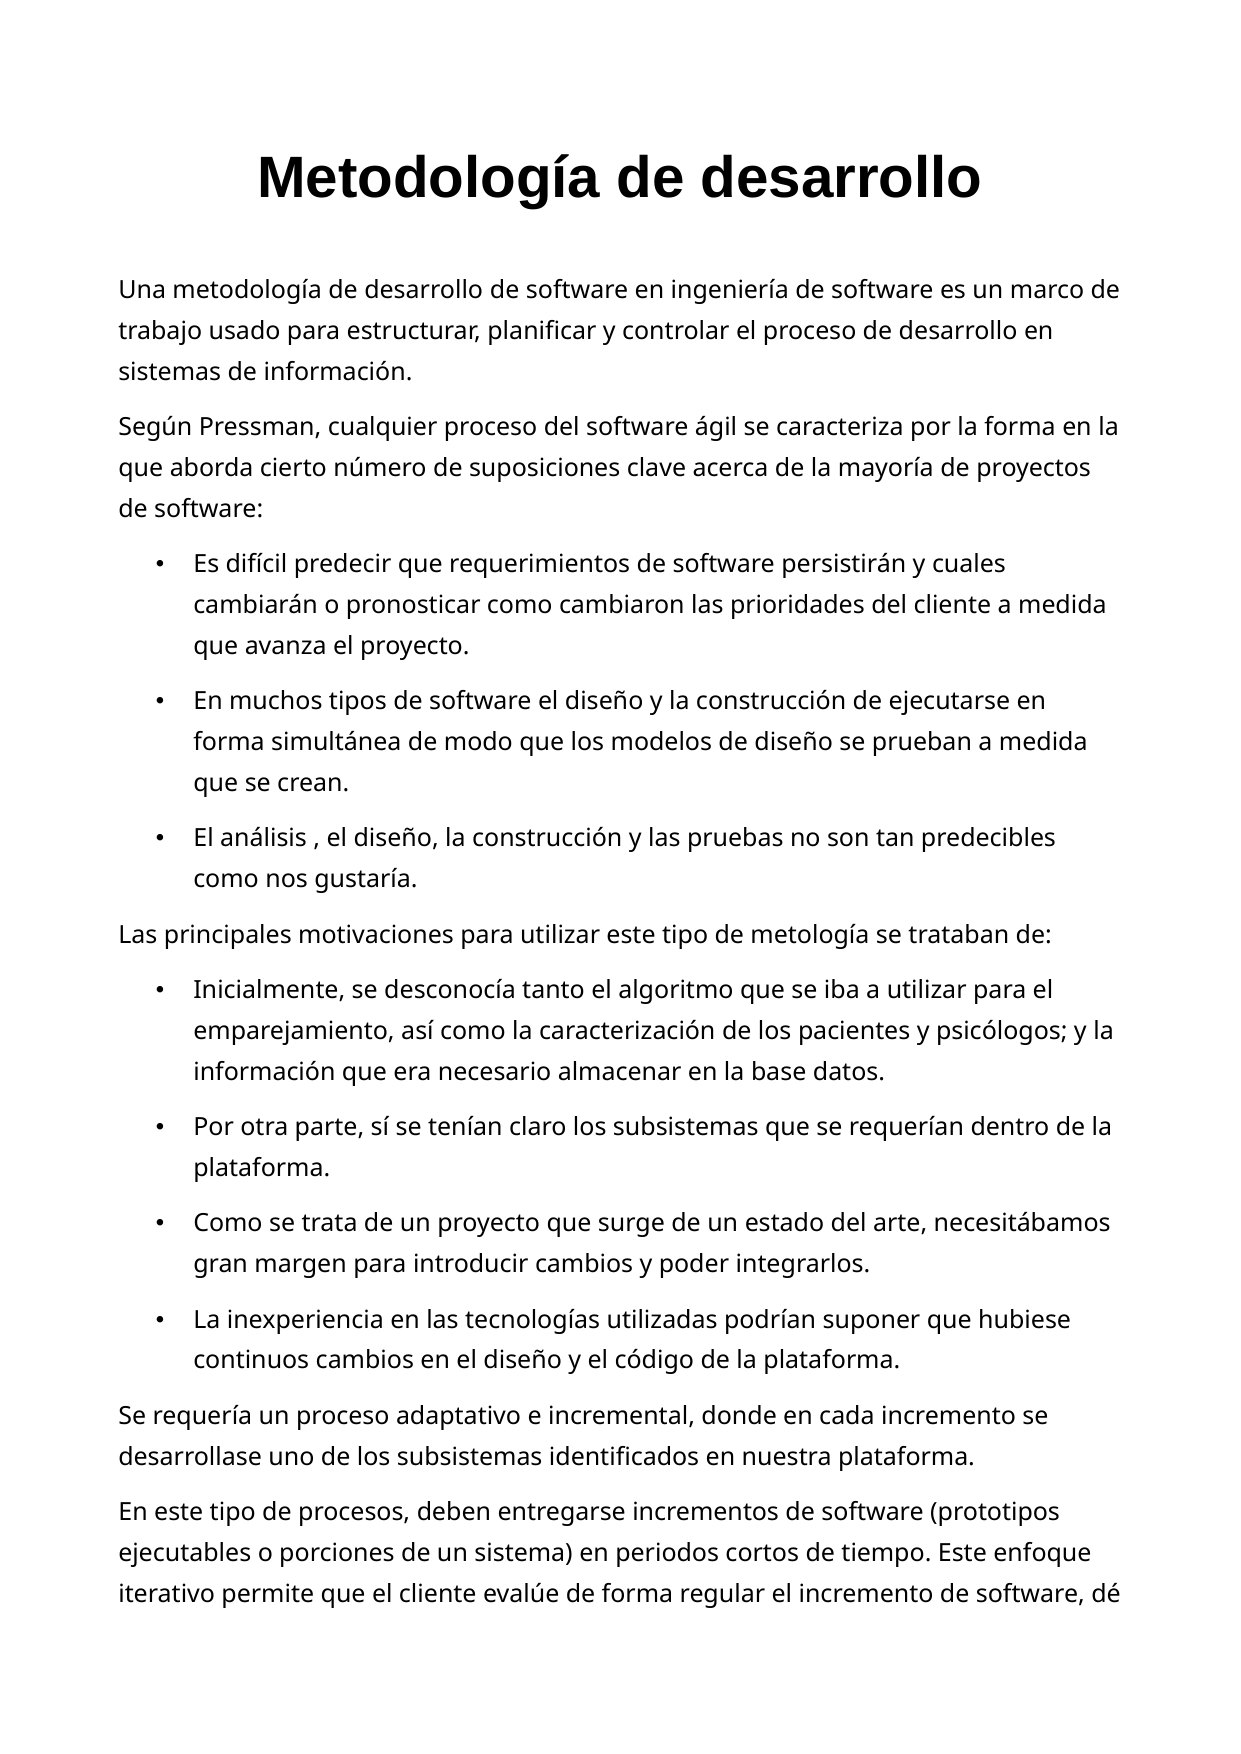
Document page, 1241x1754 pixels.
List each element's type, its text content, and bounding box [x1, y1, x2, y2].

list En muchos tipos de software el diseño y la construcción de ejecutarse en forma simultánea de modo que los modelos de diseño se prueban a medida que se crean. [156, 683, 1122, 799]
list El análisis , el diseño, la construcción y las pruebas no son tan predecibles como nos gustaría. [156, 820, 1122, 895]
list Por otra parte, sí se tenían claro los subsistemas que se requerían dentro de la plataforma. [156, 1109, 1122, 1184]
list Como se trata de un proyecto que surge de un estado del arte, necesitábamos gran margen para introducir cambios y poder integrarlos. [156, 1205, 1122, 1280]
list Inicialmente, se desconocía tanto el algoritmo que se iba a utilizar para el emparejamiento, así como la caracterización de los pacientes y psicólogos; y la información que era necesario almacenar en la base datos. [156, 972, 1122, 1087]
title Metodología de desarrollo [118, 143, 1122, 210]
list Es difícil predecir que requerimientos de software persistirán y cuales cambiarán o pronosticar como cambiaron las prioridades del cliente a medida que avanza el proyecto. [156, 546, 1122, 662]
text Según Pressman, cualquier proceso del software ágil se caracteriza por la forma en la que aborda cierto número de suposiciones clave acerca de la mayoría de proyectos de software: [118, 409, 1122, 524]
list La inexperiencia en las tecnologías utilizadas podrían suponer que hubiese continuos cambios en el diseño y el código de la plataforma. [156, 1301, 1122, 1376]
text Se requería un proceso adaptativo e incremental, donde en cada incremento se desarrollase uno de los subsistemas identificados en nuestra plataforma. [118, 1398, 1122, 1472]
text En este tipo de procesos, deben entregarse incrementos de software (prototipos ejecutables o porciones de un sistema) en periodos cortos de tiempo. Este enfoque iterativo permite que el cliente evalúe de forma regular el incremento de software, dé [118, 1494, 1122, 1609]
text Una metodología de desarrollo de software en ingeniería de software es un marco de trabajo usado para estructurar, planificar y controlar el proceso de desarrollo en sistemas de información. [118, 272, 1122, 387]
text Las principales motivaciones para utilizar este tipo de metología se trataban de: [118, 916, 1122, 950]
